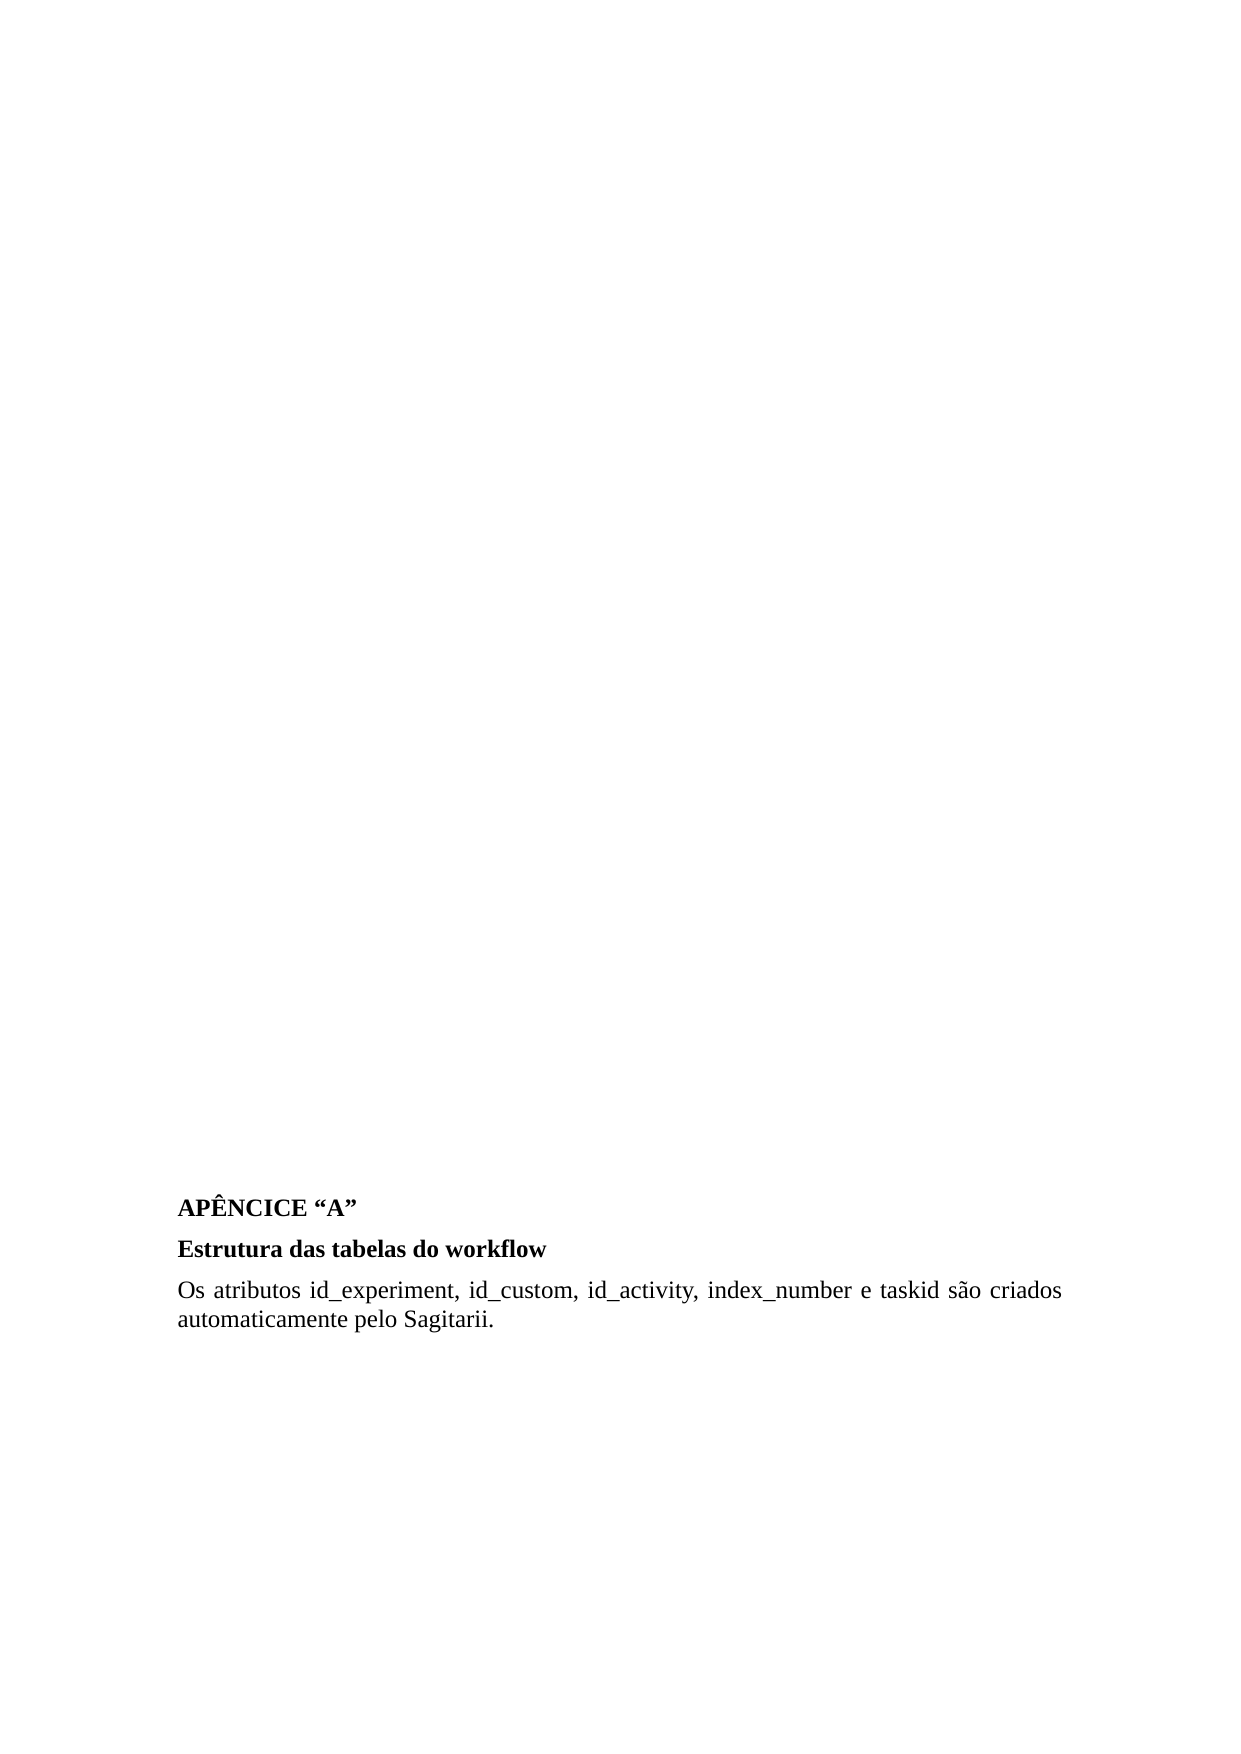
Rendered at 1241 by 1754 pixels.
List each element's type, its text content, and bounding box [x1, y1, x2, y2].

text Os atributos id_experiment, id_custom, id_activity, index_number e taskid são criados automaticamente pelo Sagitarii. [177, 1275, 1063, 1333]
text APÊNCICE “A” [177, 1193, 1063, 1222]
text Estrutura das tabelas do workflow [177, 1234, 1063, 1263]
